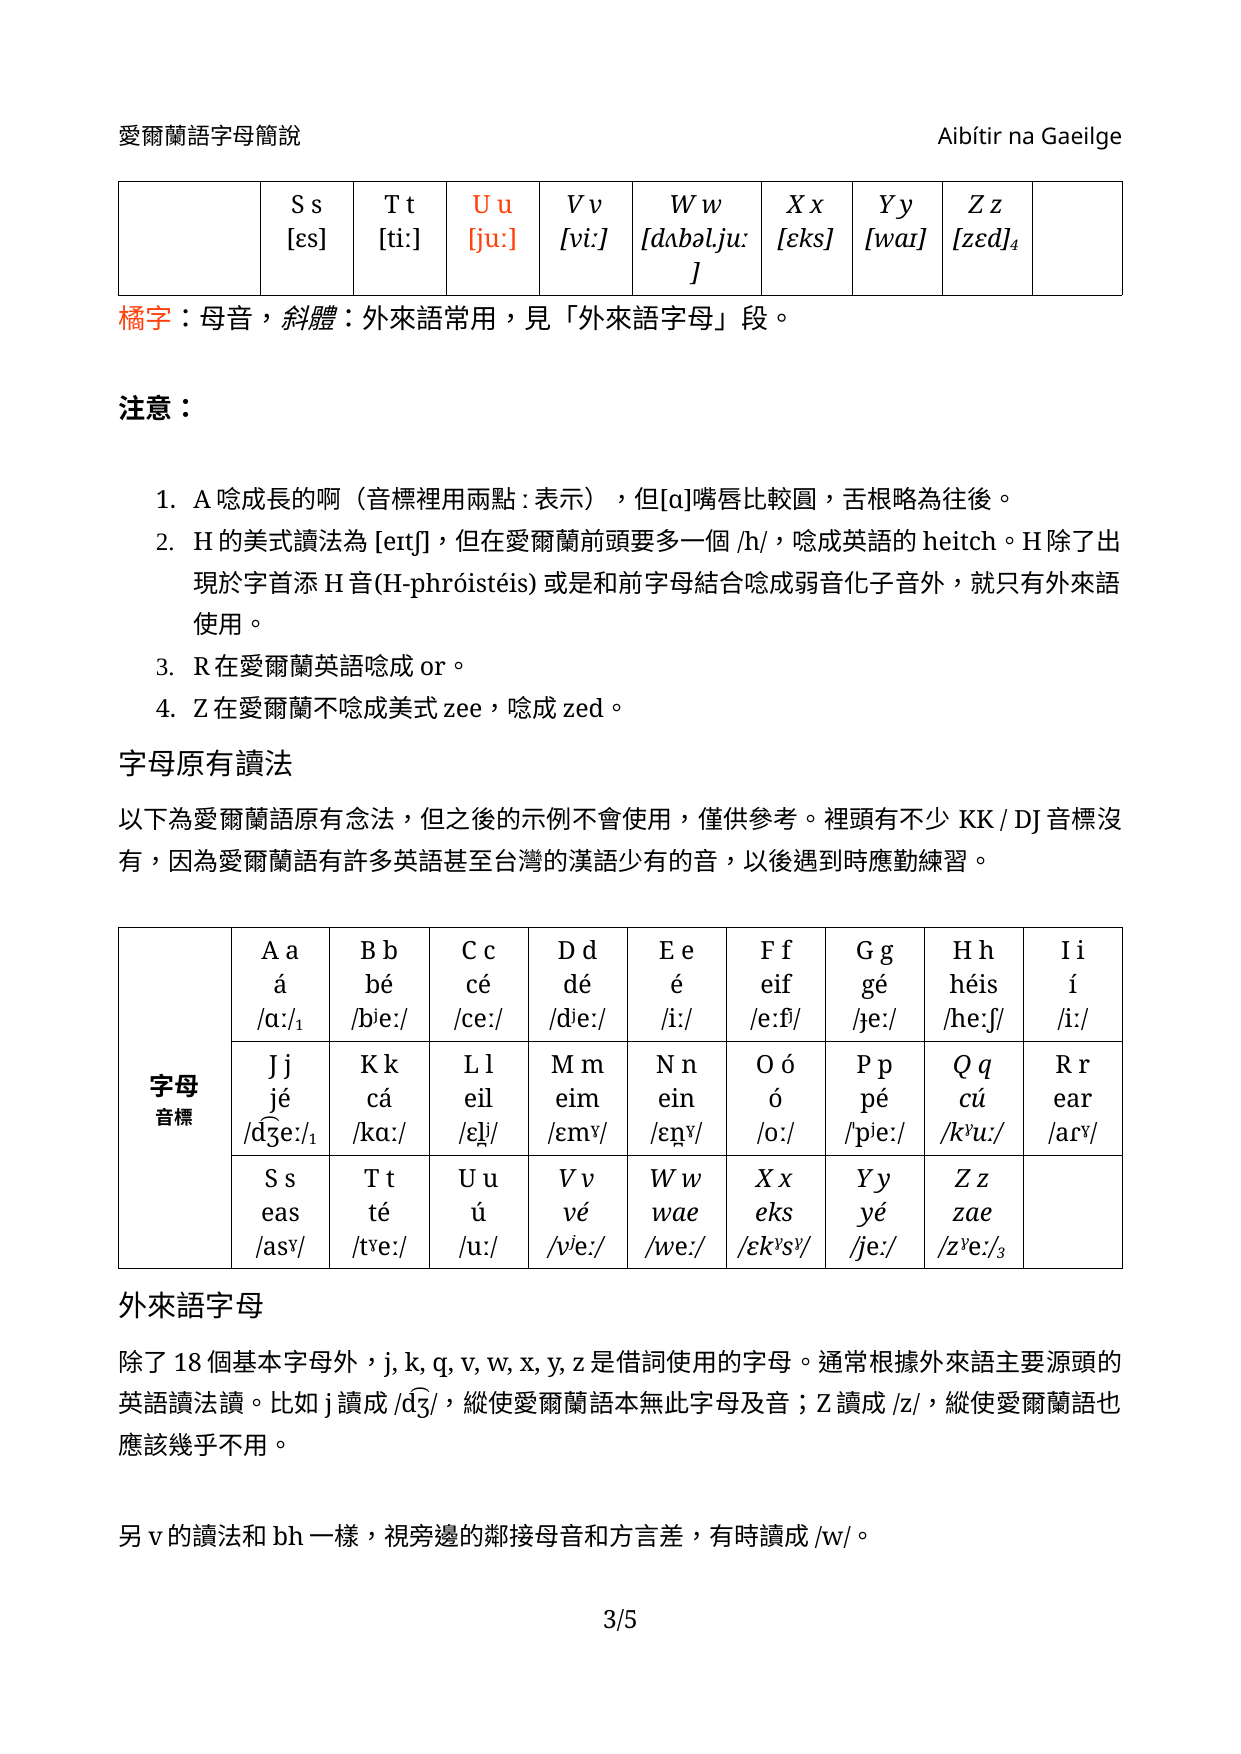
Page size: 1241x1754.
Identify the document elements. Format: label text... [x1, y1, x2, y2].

table_cell U u [juː] [447, 182, 539, 295]
table_cell S s [ɛs] [261, 182, 353, 295]
table_header F f eif /eːfʲ/ [727, 928, 825, 1041]
table_cell V v vé /vʲeː/ [529, 1156, 627, 1268]
table_cell L l eil /ɛl̪ʲ/ [430, 1042, 528, 1154]
table_cell W w wae /weː/ [628, 1156, 726, 1268]
table_cell Z z [zɛd]4 [943, 182, 1032, 295]
table_cell R r ear /aɾˠ/ [1024, 1042, 1122, 1154]
table_header 字母 音標 [119, 928, 231, 1268]
table_cell U u ú /uː/ [430, 1156, 528, 1268]
table_header A a á /ɑː/1 [232, 928, 329, 1041]
table_cell Y y yé /jeː/ [826, 1156, 924, 1268]
table_cell Z z zae /zˠeː/3 [925, 1156, 1023, 1268]
subtitle 外來語字母 [118, 1283, 1122, 1325]
text 除了18個基本字母外，j, k, q, v, w, x, y, z是借詞使用的字母。通常根據外來語主要源頭的英語讀法讀。比如j讀成 /d͡ʒ/，縱使愛爾蘭語本無此字母及音；Z讀成 /z/，縱使愛爾蘭語也應該幾乎不用。 [118, 1338, 1122, 1463]
text 橘字：母音，斜體：外來語常用，見「外來語字母」段。 [118, 296, 1122, 336]
table_cell O ó ó /oː/ [727, 1042, 825, 1154]
table_header D d dé /dʲeː/ [529, 928, 627, 1041]
list Z在愛爾蘭不唸成美式zee，唸成zed。 [156, 684, 1122, 726]
list R在愛爾蘭英語唸成or。 [156, 642, 1122, 684]
table_cell S s eas /asˠ/ [232, 1156, 329, 1268]
table_cell J j jé /d͡ʒeː/1 [232, 1042, 329, 1154]
table_cell X x [ɛks] [762, 182, 852, 295]
table_header H h héis /heːʃ/ [925, 928, 1023, 1041]
table_cell [1033, 182, 1122, 295]
table_cell X x eks /ɛkˠsˠ/ [727, 1156, 825, 1268]
list H的美式讀法為 [eɪtʃ]，但在愛爾蘭前頭要多一個 /h/，唸成英語的heitch。H除了出現於字首添H音(H-phróistéis) 或是和前字母結合唸成弱音化子音外，就只有外來語使用。 [156, 517, 1122, 642]
table_cell Y y [waɪ] [853, 182, 942, 295]
table_header E e é /iː/ [628, 928, 726, 1041]
table_header G g gé /ɟeː/ [826, 928, 924, 1041]
table_cell W w [dʌbəl.juː] [633, 182, 761, 295]
text 注意： [118, 385, 1122, 427]
table_header I i í /iː/ [1024, 928, 1122, 1041]
table_cell [1024, 1156, 1122, 1268]
table_header B b bé /bʲeː/ [330, 928, 429, 1041]
list A唸成長的啊（音標裡用兩點ː表示），但[ɑ]嘴唇比較圓，舌根略為往後。 [156, 476, 1122, 517]
text 另v的讀法和bh一樣，視旁邊的鄰接母音和方言差，有時讀成 /w/。 [118, 1512, 1122, 1553]
table_header C c cé /ceː/ [430, 928, 528, 1041]
table_cell V v [viː] [540, 182, 632, 295]
table_cell M m eim /ɛmˠ/ [529, 1042, 627, 1154]
table_header [119, 182, 260, 295]
table_cell P p pé /ˈpʲeː/ [826, 1042, 924, 1154]
table_cell T t té /tˠeː/ [330, 1156, 429, 1268]
table_cell K k cá /kɑː/ [330, 1042, 429, 1154]
subtitle 字母原有讀法 [118, 740, 1122, 782]
table_cell N n ein /ɛn̪ˠ/ [628, 1042, 726, 1154]
text 以下為愛爾蘭語原有念法，但之後的示例不會使用，僅供參考。裡頭有不少KK / DJ音標沒有，因為愛爾蘭語有許多英語甚至台灣的漢語少有的音，以後遇到時應勤練習。 [118, 795, 1122, 878]
table_cell T t [tiː] [354, 182, 446, 295]
table_cell Q q cú /kˠuː/ [925, 1042, 1023, 1154]
